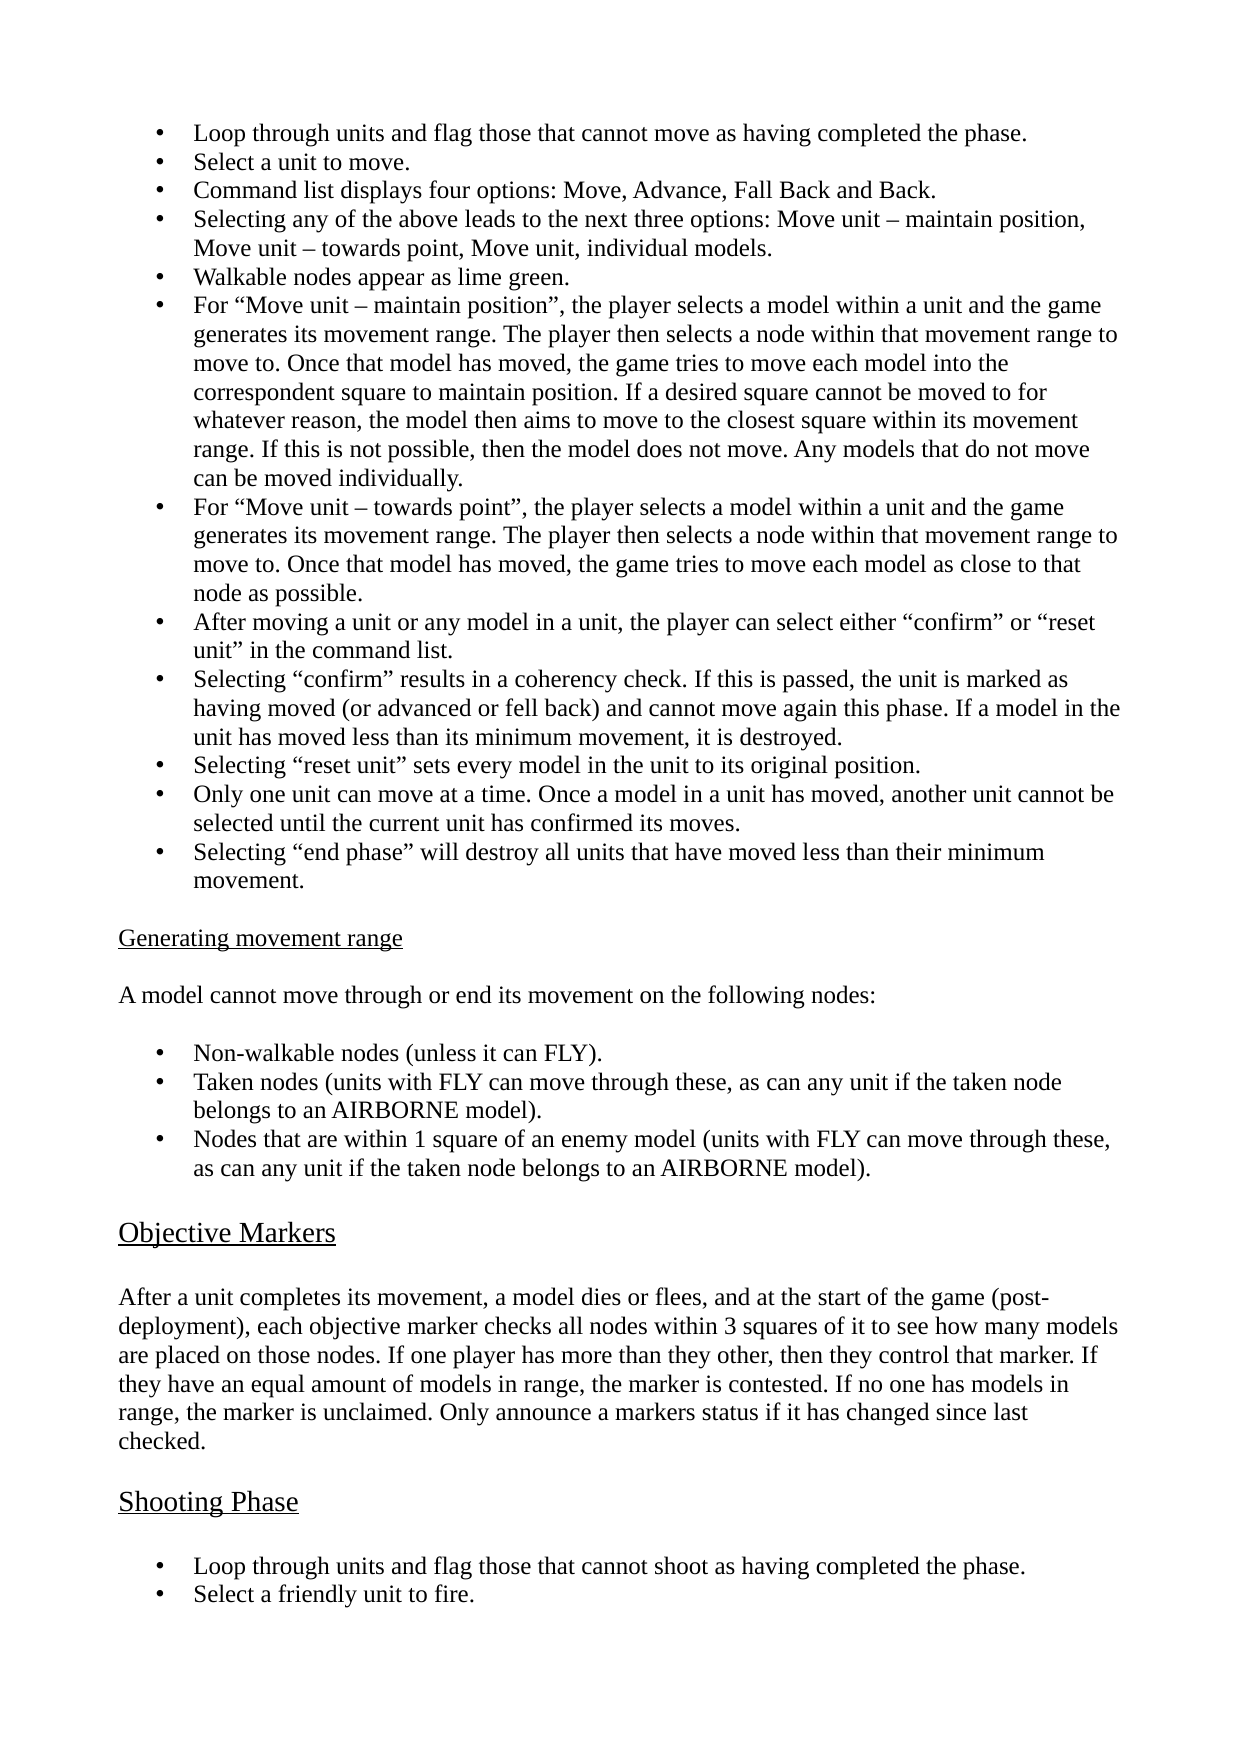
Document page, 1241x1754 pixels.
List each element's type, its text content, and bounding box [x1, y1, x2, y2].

list Taken nodes (units with FLY can move through these, as can any unit if the taken node belongs to an AIRBORNE model). [156, 1067, 1122, 1124]
list Loop through units and flag those that cannot move as having completed the phase. [156, 118, 1122, 147]
list Only one unit can move at a time. Once a model in a unit has moved, another unit cannot be selected until the current unit has confirmed its moves. [156, 779, 1122, 837]
list Selecting “confirm” results in a coherency check. If this is passed, the unit is marked as having moved (or advanced or fell back) and cannot move again this phase. If a model in the unit has moved less than its minimum movement, it is destroyed. [156, 664, 1122, 751]
list After moving a unit or any model in a unit, the player can select either “confirm” or “reset unit” in the command list. [156, 607, 1122, 664]
text Shooting Phase [118, 1484, 1122, 1517]
text After a unit completes its movement, a model dies or flees, and at the start of the game (post-deployment), each objective marker checks all nodes within 3 squares of it to see how many models are placed on those nodes. If one player has more than they other, then they control that marker. If they have an equal amount of models in range, the marker is contested. If no one has models in range, the marker is unclaimed. Only announce a markers status if it has changed since last checked. [118, 1282, 1122, 1455]
list Loop through units and flag those that cannot shoot as having completed the phase. [156, 1551, 1122, 1579]
list Walkable nodes appear as lime green. [156, 262, 1122, 291]
text A model cannot move through or end its movement on the following nodes: [118, 981, 1122, 1009]
list Select a friendly unit to fire. [156, 1579, 1122, 1608]
list Command list displays four options: Move, Advance, Fall Back and Back. [156, 176, 1122, 204]
list Selecting any of the above leads to the next three options: Move unit – maintain position, Move unit – towards point, Move unit, individual models. [156, 204, 1122, 262]
list Select a unit to move. [156, 147, 1122, 176]
list For “Move unit – maintain position”, the player selects a model within a unit and the game generates its movement range. The player then selects a node within that movement range to move to. Once that model has moved, the game tries to move each model into the correspondent square to maintain position. If a desired square cannot be moved to for whatever reason, the model then aims to move to the closest square within its movement range. If this is not possible, then the model does not move. Any models that do not move can be moved individually. [156, 291, 1122, 492]
text Objective Markers [118, 1215, 1122, 1249]
text Generating movement range [118, 923, 1122, 952]
list Non-walkable nodes (unless it can FLY). [156, 1038, 1122, 1067]
list For “Move unit – towards point”, the player selects a model within a unit and the game generates its movement range. The player then selects a node within that movement range to move to. Once that model has moved, the game tries to move each model as close to that node as possible. [156, 492, 1122, 607]
list Nodes that are within 1 square of an enemy model (units with FLY can move through these, as can any unit if the taken node belongs to an AIRBORNE model). [156, 1124, 1122, 1182]
list Selecting “reset unit” sets every model in the unit to its original position. [156, 751, 1122, 779]
list Selecting “end phase” will destroy all units that have moved less than their minimum movement. [156, 837, 1122, 894]
